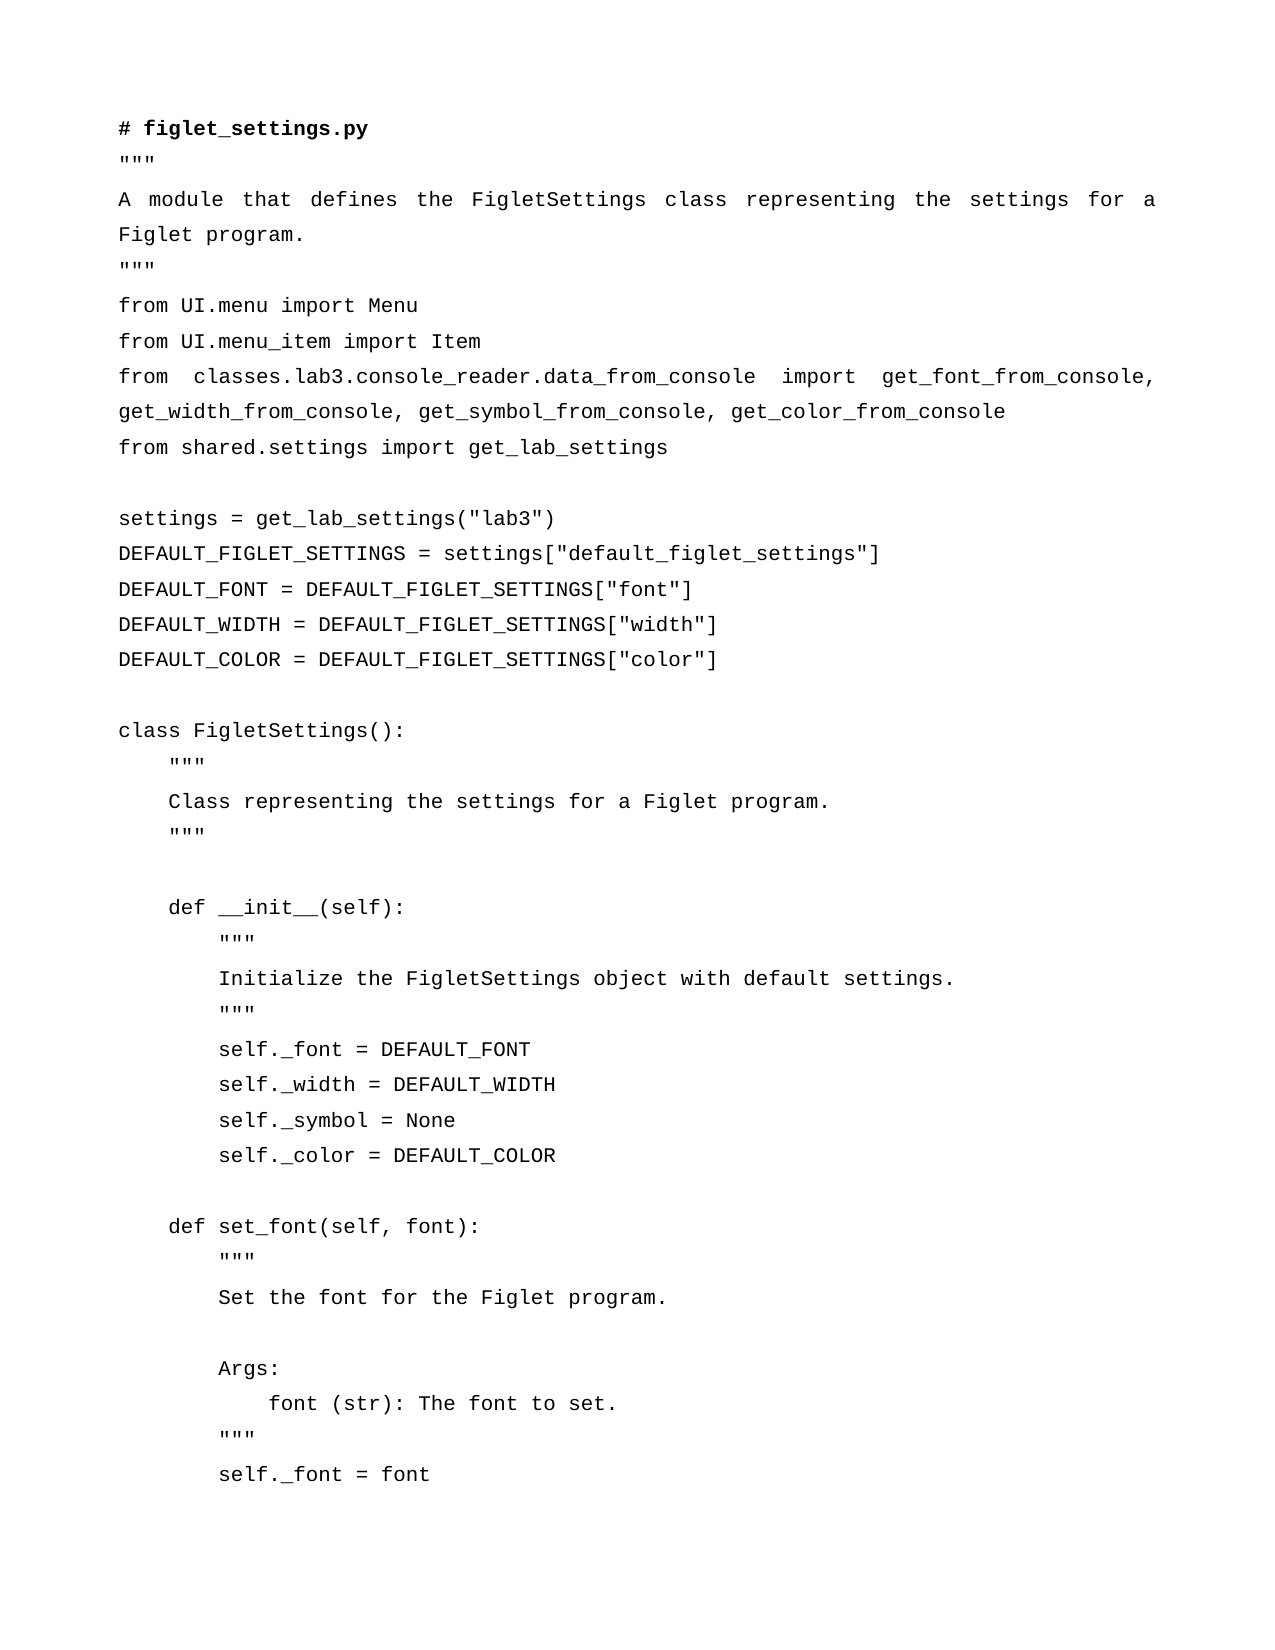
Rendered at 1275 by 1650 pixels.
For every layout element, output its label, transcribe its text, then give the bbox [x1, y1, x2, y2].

text def __init__(self): [118, 897, 1157, 921]
text DEFAULT_FONT = DEFAULT_FIGLET_SETTINGS["font"] [118, 578, 1157, 602]
text """ [118, 153, 1157, 177]
text class FigletSettings(): [118, 720, 1157, 744]
text """ [118, 1428, 1157, 1452]
text settings = get_lab_settings("lab3") [118, 508, 1157, 531]
text self._symbol = None [118, 1110, 1157, 1133]
text from UI.menu import Menu [118, 295, 1157, 319]
text DEFAULT_WIDTH = DEFAULT_FIGLET_SETTINGS["width"] [118, 614, 1157, 638]
text """ [118, 826, 1157, 850]
text Args: [118, 1358, 1157, 1381]
text from UI.menu_item import Item [118, 331, 1157, 354]
text Set the font for the Figlet program. [118, 1287, 1157, 1311]
text """ [118, 260, 1157, 283]
text font (str): The font to set. [118, 1393, 1157, 1417]
text def set_font(self, font): [118, 1216, 1157, 1240]
text # figlet_settings.py [118, 118, 1157, 142]
text """ [118, 1003, 1157, 1027]
text DEFAULT_COLOR = DEFAULT_FIGLET_SETTINGS["color"] [118, 649, 1157, 673]
text DEFAULT_FIGLET_SETTINGS = settings["default_figlet_settings"] [118, 543, 1157, 567]
text Initialize the FigletSettings object with default settings. [118, 968, 1157, 992]
text """ [118, 933, 1157, 956]
text A module that defines the FigletSettings class representing the settings for a Figlet program. [118, 189, 1157, 248]
text from classes.lab3.console_reader.data_from_console import get_font_from_console, get_width_from_console, get_symbol_from_console, get_color_from_console [118, 366, 1157, 425]
text self._color = DEFAULT_COLOR [118, 1145, 1157, 1169]
text self._font = DEFAULT_FONT [118, 1039, 1157, 1063]
text from shared.settings import get_lab_settings [118, 437, 1157, 461]
text """ [118, 1251, 1157, 1275]
text self._width = DEFAULT_WIDTH [118, 1074, 1157, 1098]
text self._font = font [118, 1464, 1157, 1488]
text Class representing the settings for a Figlet program. [118, 791, 1157, 815]
text """ [118, 756, 1157, 779]
